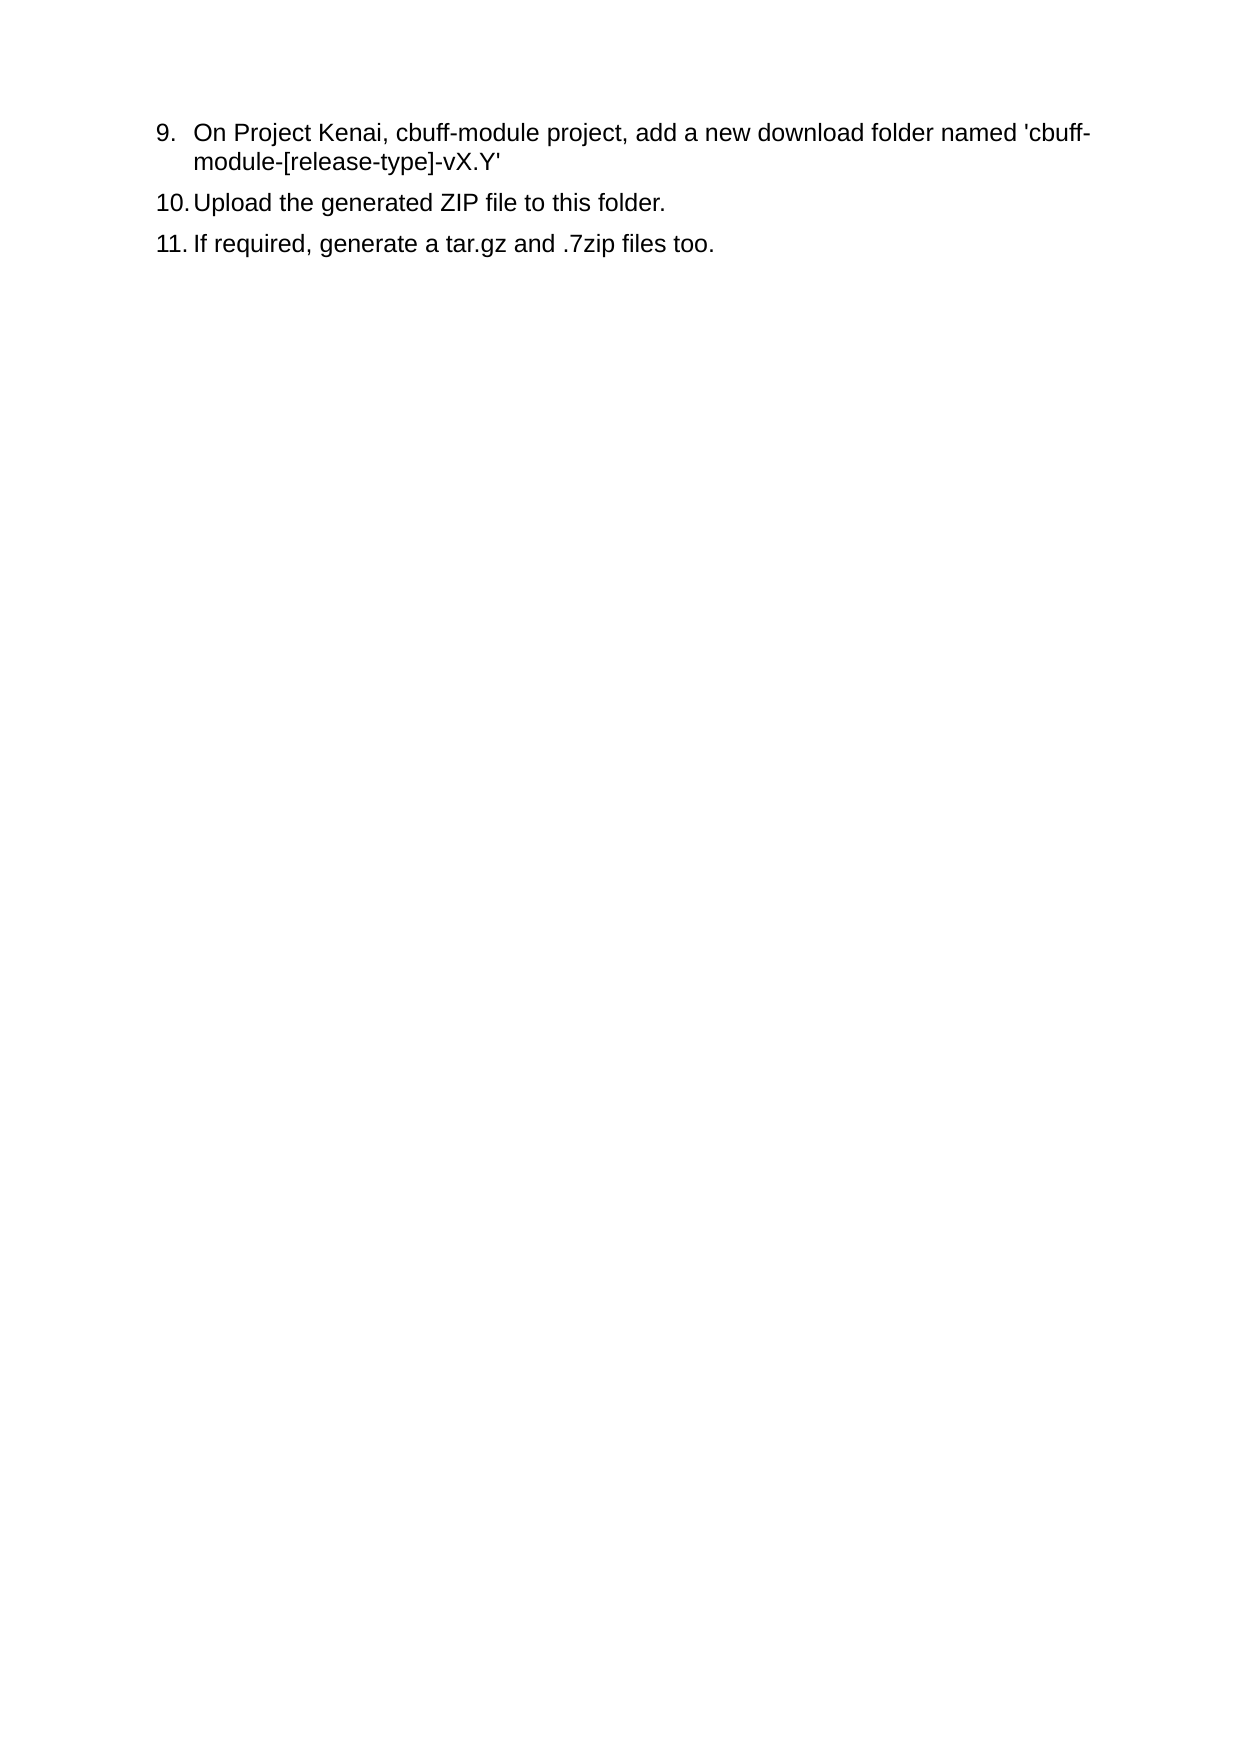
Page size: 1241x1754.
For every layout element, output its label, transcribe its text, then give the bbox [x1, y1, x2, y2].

list If required, generate a tar.gz and .7zip files too. [156, 229, 1122, 258]
list Upload the generated ZIP file to this folder. [156, 188, 1122, 217]
list On Project Kenai, cbuff-module project, add a new download folder named 'cbuff-module-[release-type]-vX.Y' [156, 118, 1122, 176]
